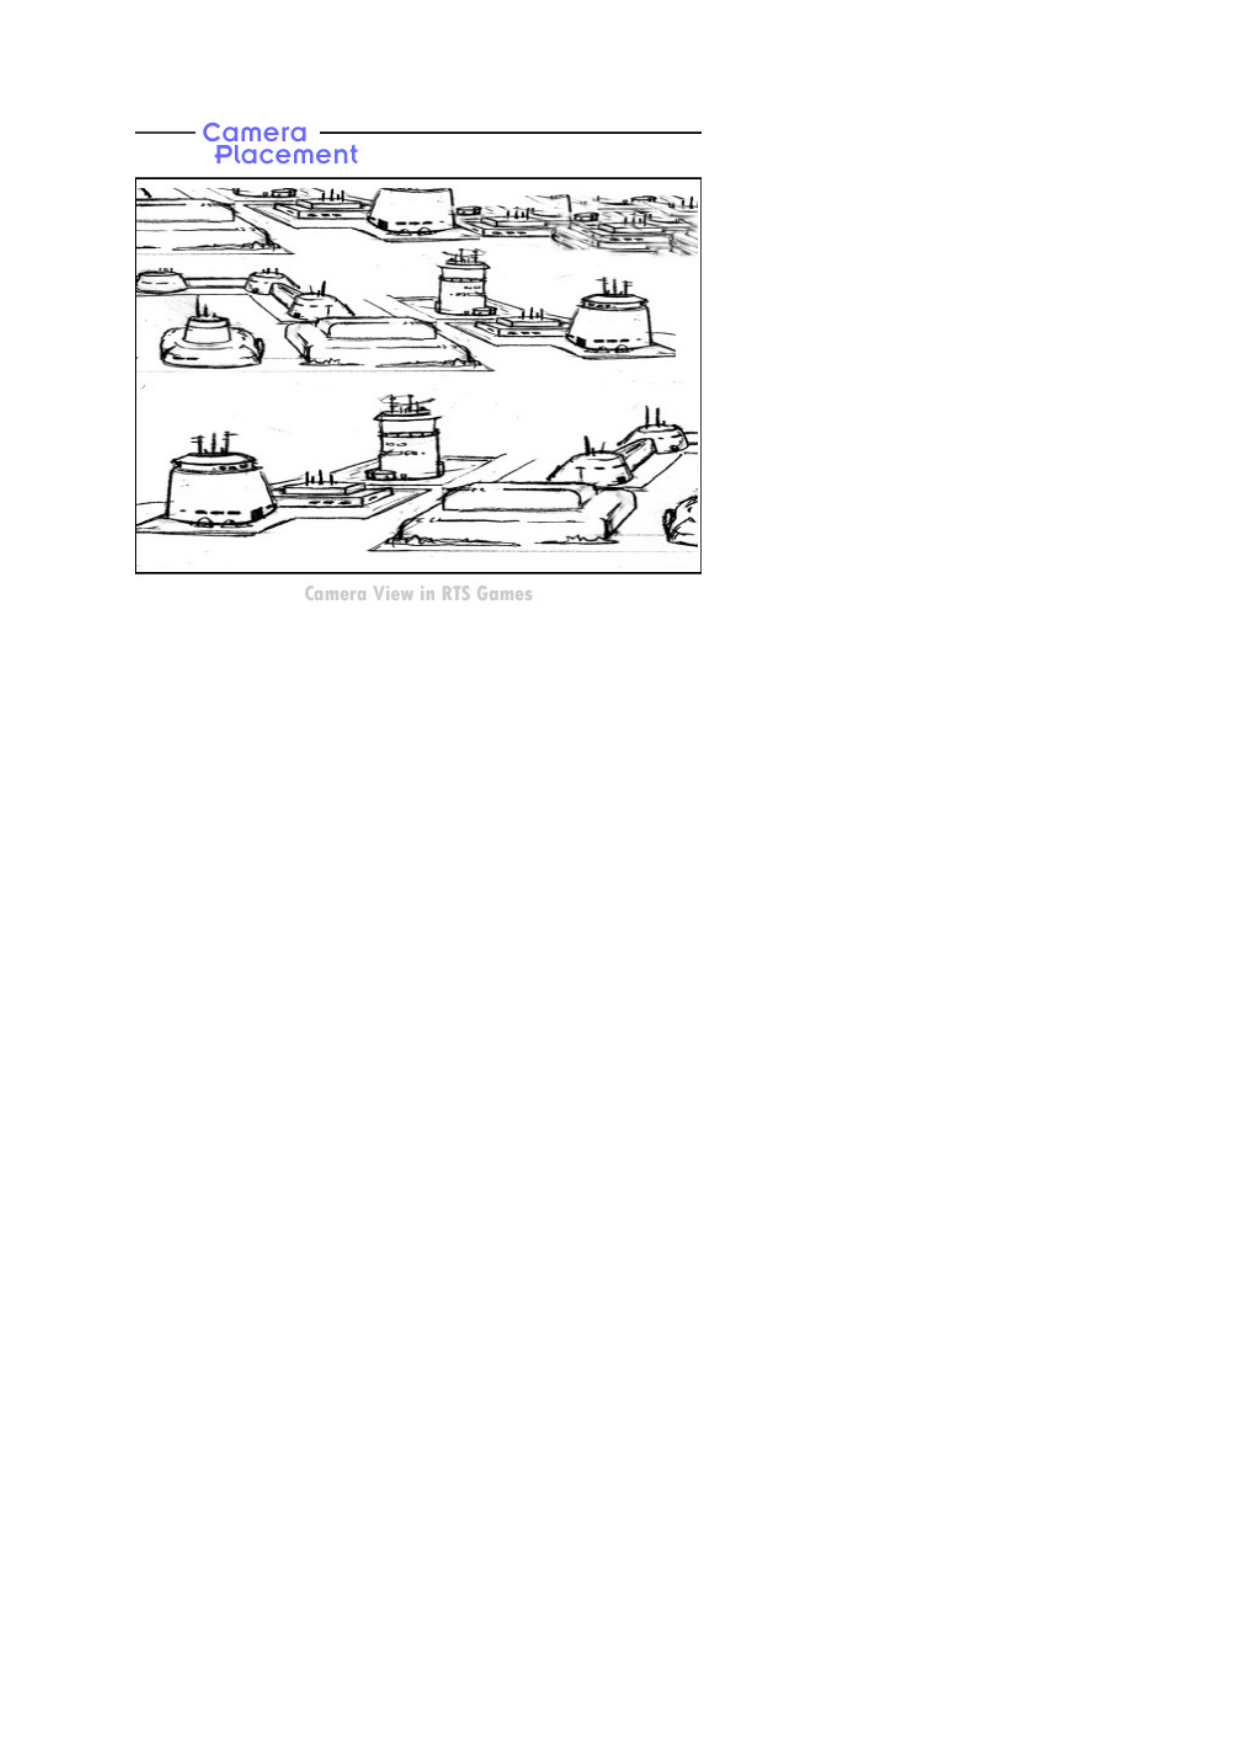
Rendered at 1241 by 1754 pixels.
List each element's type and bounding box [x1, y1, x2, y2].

picture [118, 118, 714, 609]
